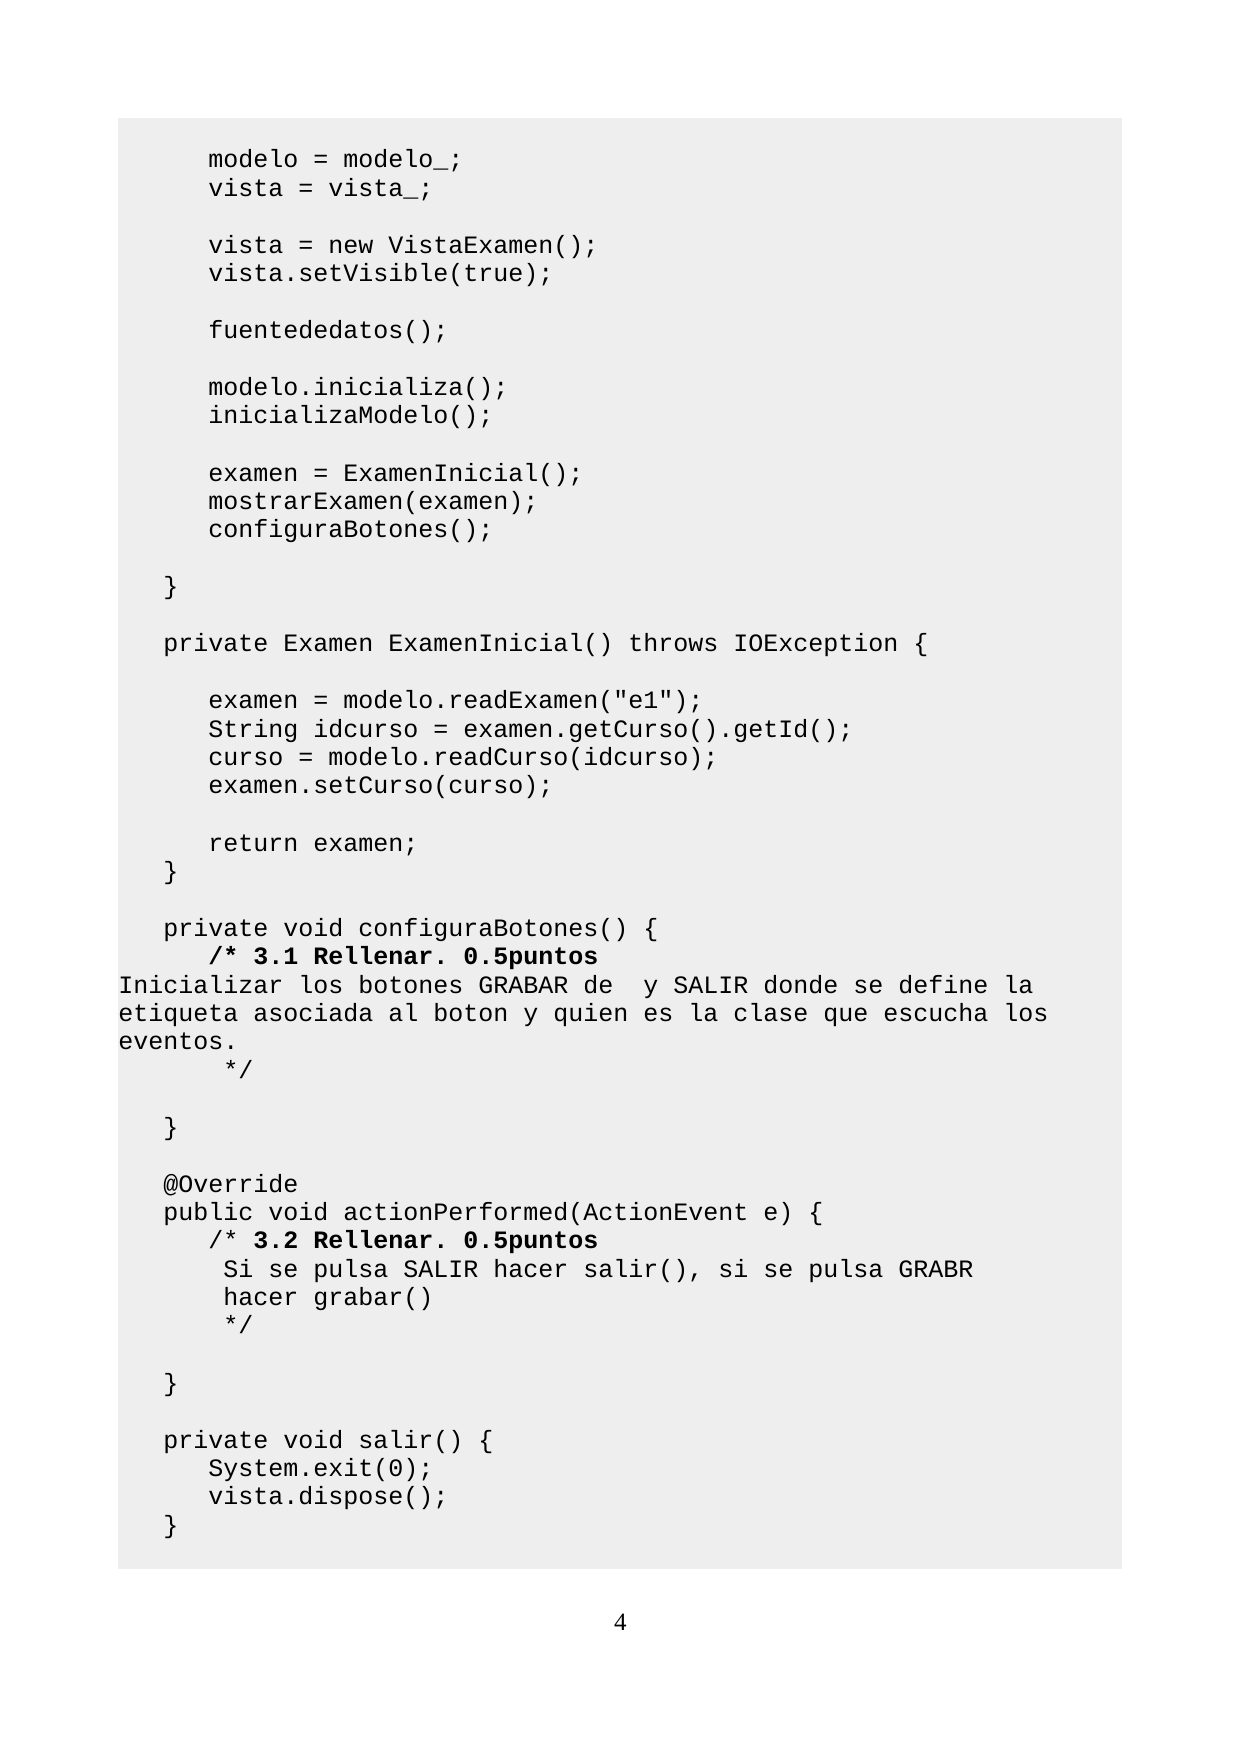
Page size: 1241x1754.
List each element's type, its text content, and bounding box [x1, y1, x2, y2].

text vista = new VistaExamen(); [118, 232, 1122, 261]
text vista.setVisible(true); [118, 261, 1122, 289]
text */ [118, 1057, 1122, 1086]
text inicializaModelo(); [118, 403, 1122, 431]
text vista = vista_; [118, 175, 1122, 203]
text @Override [118, 1171, 1122, 1200]
text } [118, 1512, 1122, 1541]
text private void salir() { [118, 1427, 1122, 1456]
text } [118, 1370, 1122, 1398]
text modelo = modelo_; [118, 147, 1122, 175]
text private Examen ExamenInicial() throws IOException { [118, 631, 1122, 659]
text Inicializar los botones GRABAR de y SALIR donde se define la etiqueta asociada al boton y quien es la clase que escucha los eventos. [118, 972, 1122, 1057]
text } [118, 574, 1122, 602]
text String idcurso = examen.getCurso().getId(); [118, 716, 1122, 745]
text public void actionPerformed(ActionEvent e) { [118, 1200, 1122, 1228]
text return examen; [118, 830, 1122, 858]
text /* 3.2 Rellenar. 0.5puntos [118, 1228, 1122, 1256]
text hacer grabar() [118, 1285, 1122, 1313]
text } [118, 858, 1122, 887]
text examen = ExamenInicial(); [118, 460, 1122, 488]
text examen.setCurso(curso); [118, 773, 1122, 801]
text curso = modelo.readCurso(idcurso); [118, 745, 1122, 773]
text } [118, 1114, 1122, 1143]
text private void configuraBotones() { [118, 916, 1122, 944]
text fuentededatos(); [118, 318, 1122, 346]
text System.exit(0); [118, 1456, 1122, 1484]
text Si se pulsa SALIR hacer salir(), si se pulsa GRABR [118, 1256, 1122, 1285]
text mostrarExamen(examen); [118, 488, 1122, 517]
text examen = modelo.readExamen("e1"); [118, 688, 1122, 716]
text modelo.inicializa(); [118, 375, 1122, 403]
text configuraBotones(); [118, 517, 1122, 545]
text /* 3.1 Rellenar. 0.5puntos [118, 944, 1122, 972]
text vista.dispose(); [118, 1484, 1122, 1512]
text */ [118, 1313, 1122, 1341]
